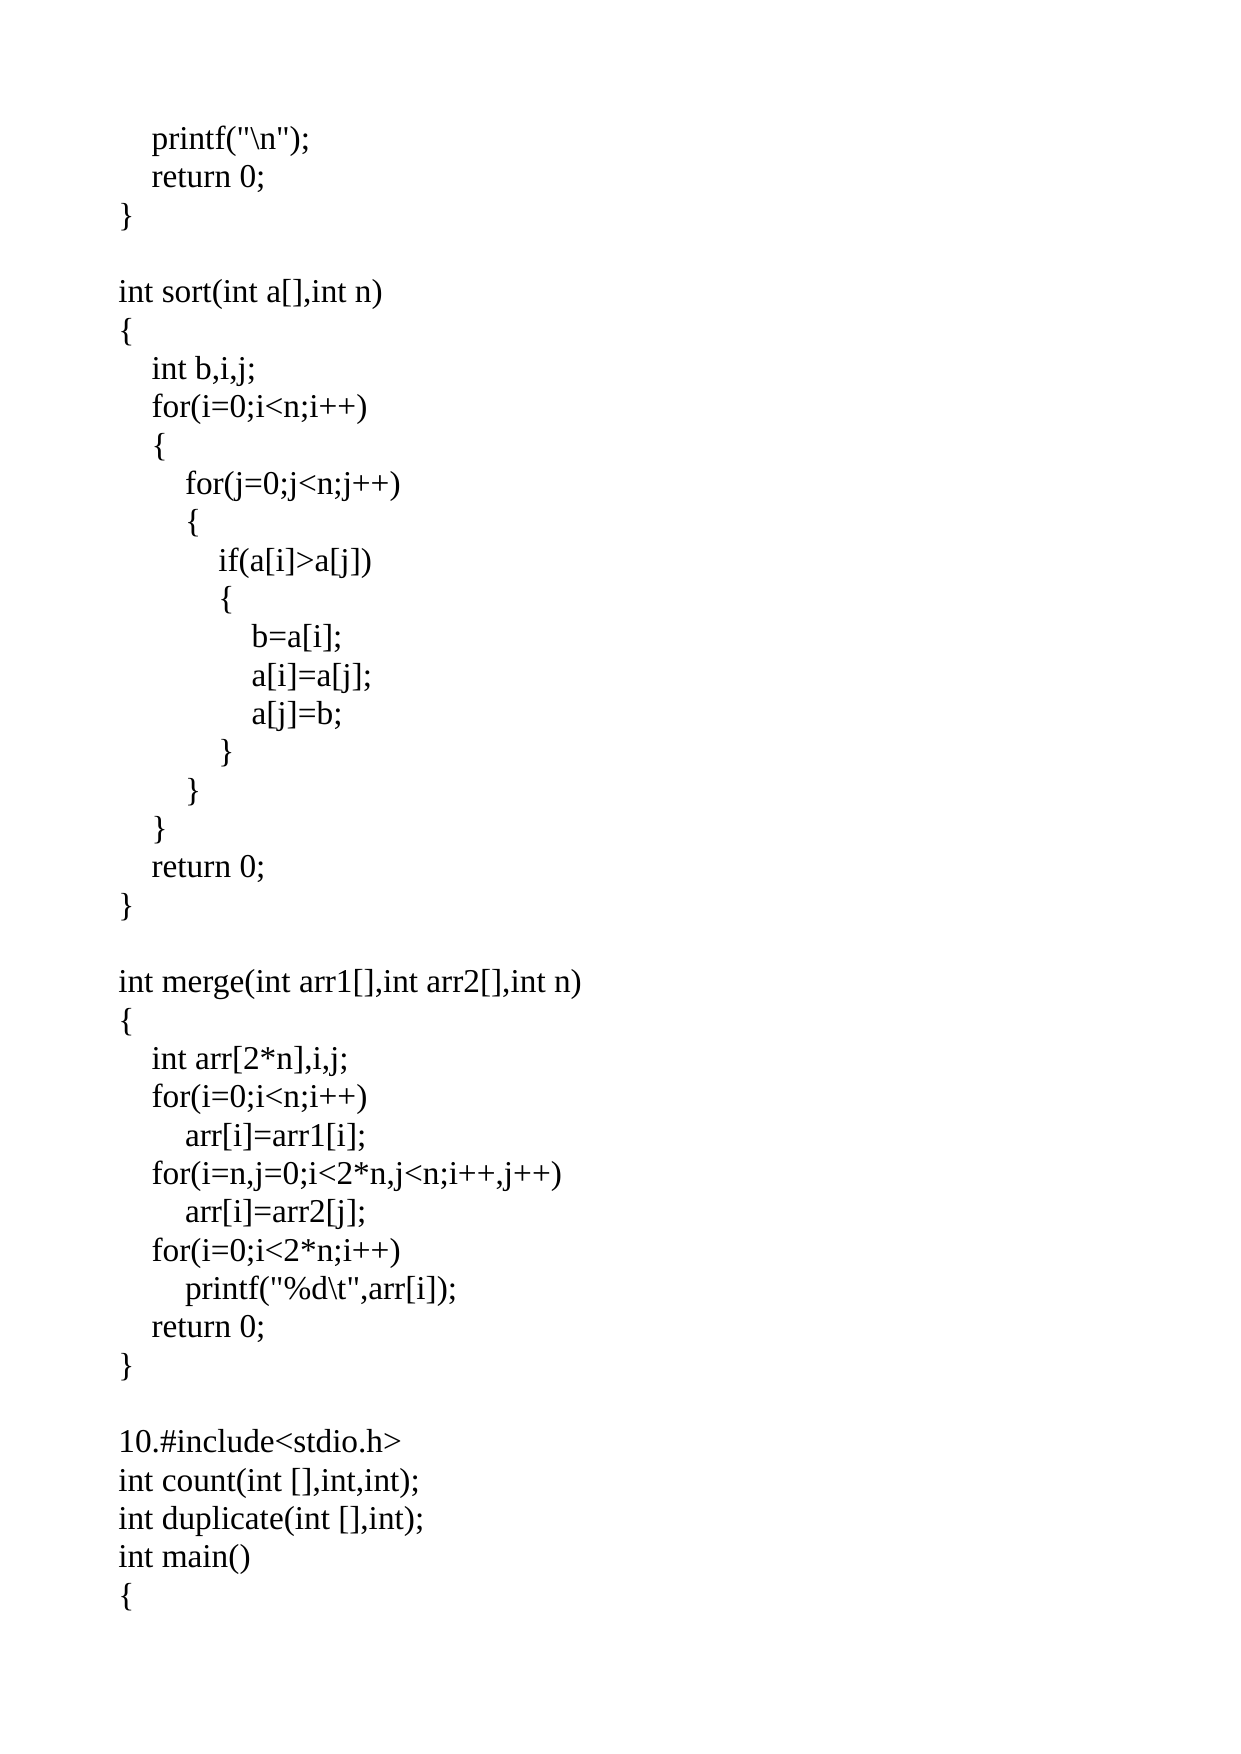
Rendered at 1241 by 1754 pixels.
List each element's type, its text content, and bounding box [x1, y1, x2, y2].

text int sort(int a[],int n) [118, 271, 1122, 310]
text { [118, 578, 1122, 616]
text for(i=0;i<n;i++) [118, 1076, 1122, 1115]
text { [118, 1575, 1122, 1613]
text b=a[i]; [118, 616, 1122, 655]
text int arr[2*n],i,j; [118, 1038, 1122, 1076]
text printf("%d\t",arr[i]); [118, 1268, 1122, 1306]
text int merge(int arr1[],int arr2[],int n) [118, 961, 1122, 1000]
text for(i=0;i<2*n;i++) [118, 1230, 1122, 1268]
text for(i=0;i<n;i++) [118, 386, 1122, 425]
text { [118, 1000, 1122, 1038]
text if(a[i]>a[j]) [118, 540, 1122, 578]
text return 0; [118, 156, 1122, 195]
text arr[i]=arr2[j]; [118, 1191, 1122, 1230]
text arr[i]=arr1[i]; [118, 1115, 1122, 1153]
text a[j]=b; [118, 693, 1122, 731]
text for(i=n,j=0;i<2*n,j<n;i++,j++) [118, 1153, 1122, 1191]
text { [118, 425, 1122, 463]
text int b,i,j; [118, 348, 1122, 386]
text } [118, 808, 1122, 846]
text 10.#include<stdio.h> [118, 1421, 1122, 1460]
text int count(int [],int,int); [118, 1460, 1122, 1498]
text } [118, 885, 1122, 923]
text a[i]=a[j]; [118, 655, 1122, 693]
text printf("\n"); [118, 118, 1122, 156]
text return 0; [118, 846, 1122, 885]
text return 0; [118, 1306, 1122, 1345]
text } [118, 770, 1122, 808]
text for(j=0;j<n;j++) [118, 463, 1122, 501]
text int duplicate(int [],int); [118, 1498, 1122, 1536]
text { [118, 501, 1122, 540]
text } [118, 731, 1122, 770]
text int main() [118, 1536, 1122, 1575]
text } [118, 195, 1122, 233]
text } [118, 1345, 1122, 1383]
text { [118, 310, 1122, 348]
